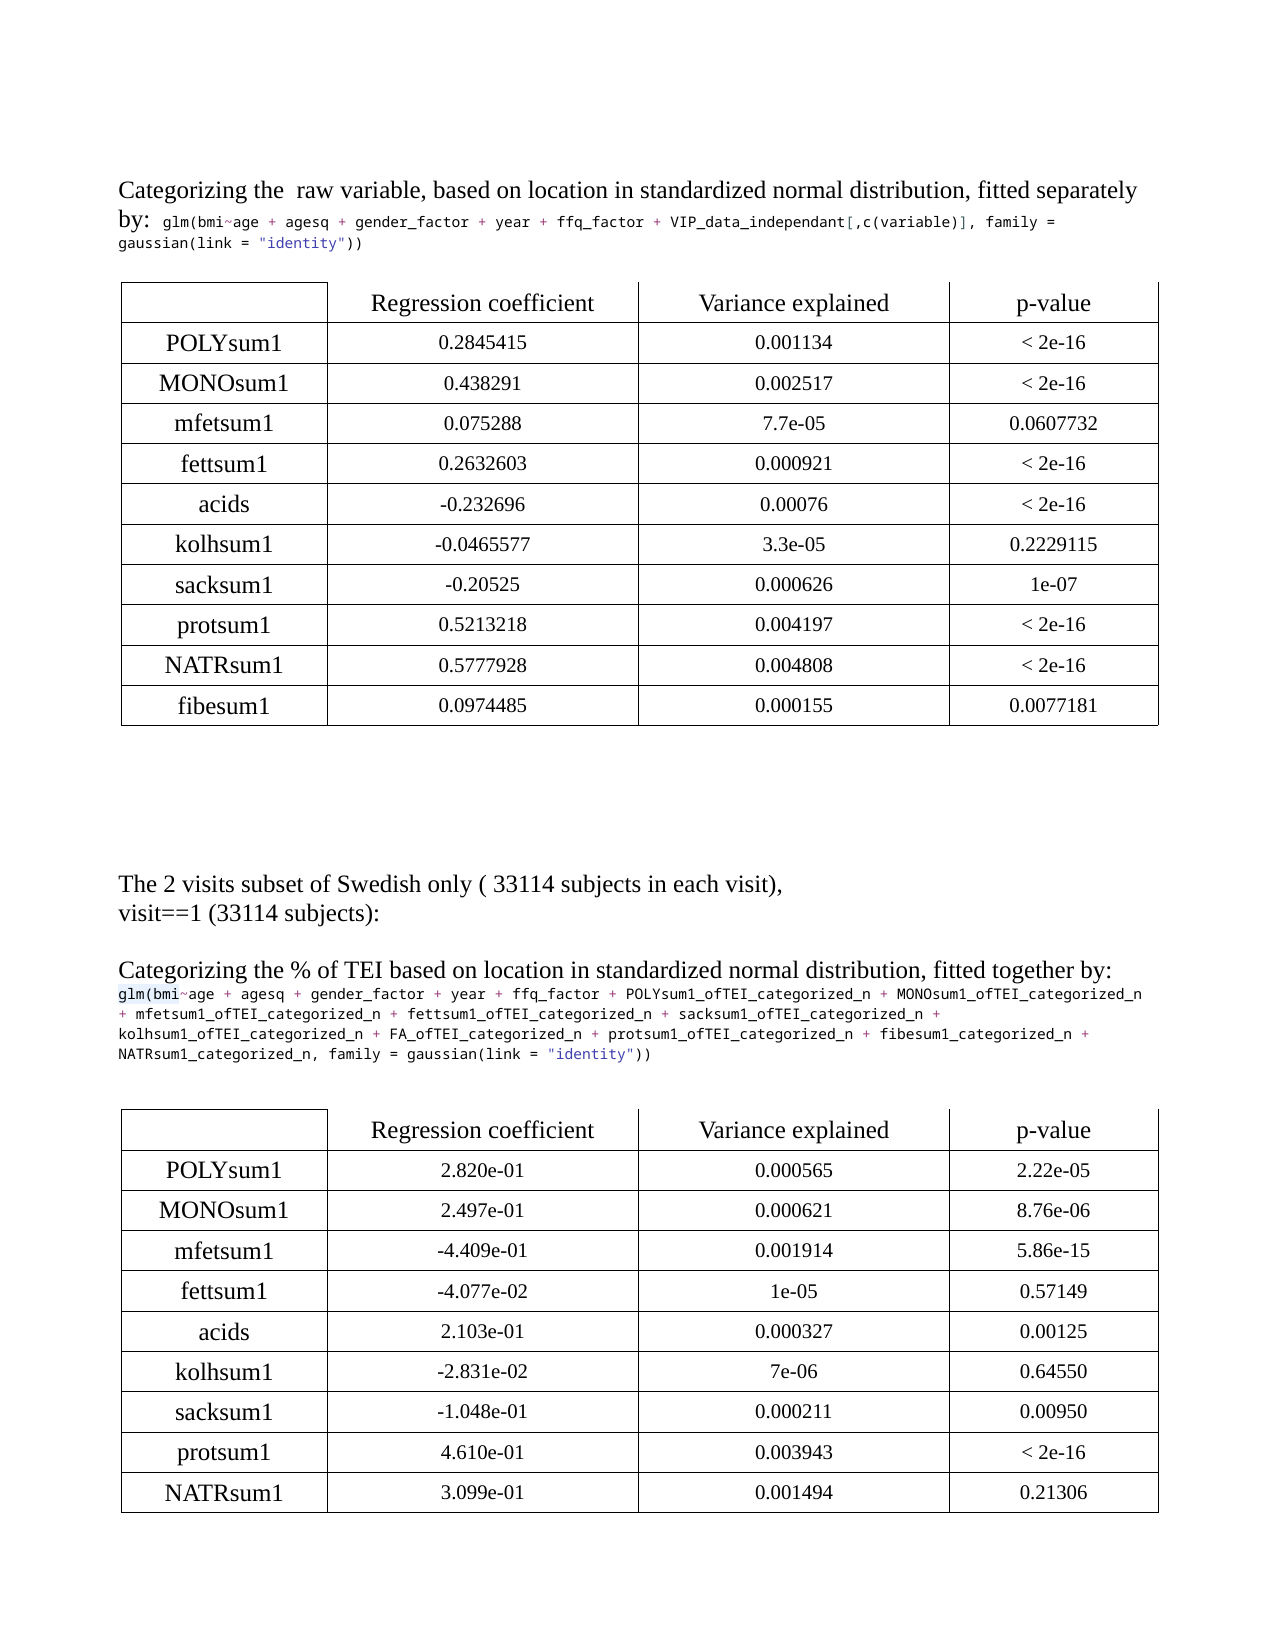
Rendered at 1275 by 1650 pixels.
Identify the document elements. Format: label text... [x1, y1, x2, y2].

table_cell -4.077e-02 [328, 1271, 638, 1311]
table_cell 0.002517 [639, 364, 949, 403]
table_cell 0.438291 [328, 364, 638, 403]
table_cell 7e-06 [639, 1352, 949, 1391]
table_cell < 2e-16 [950, 444, 1158, 483]
table_cell protsum1 [122, 1433, 327, 1472]
table_cell kolhsum1 [122, 525, 327, 564]
table_cell 0.001494 [639, 1473, 949, 1512]
table_cell < 2e-16 [950, 323, 1158, 362]
table_cell 2.22e-05 [950, 1151, 1158, 1190]
table_header [122, 283, 327, 322]
table_cell -2.831e-02 [328, 1352, 638, 1391]
table_cell 0.0607732 [950, 404, 1158, 443]
table_cell 1e-07 [950, 565, 1158, 604]
table_cell 0.5213218 [328, 605, 638, 644]
table_cell 0.00125 [950, 1312, 1158, 1351]
table_cell < 2e-16 [950, 484, 1158, 524]
table_cell NATRsum1 [122, 1473, 327, 1512]
table_cell 2.103e-01 [328, 1312, 638, 1351]
table_cell mfetsum1 [122, 1231, 327, 1270]
table_cell 0.00950 [950, 1392, 1158, 1432]
table_cell fettsum1 [122, 1271, 327, 1311]
table_cell mfetsum1 [122, 404, 327, 443]
table_cell 0.000155 [639, 686, 949, 725]
table_cell 0.000626 [639, 565, 949, 604]
table_cell NATRsum1 [122, 646, 327, 685]
table_cell 3.099e-01 [328, 1473, 638, 1512]
table_cell 0.075288 [328, 404, 638, 443]
table_header p-value [950, 1109, 1158, 1149]
table_cell 0.64550 [950, 1352, 1158, 1391]
table_cell 0.004197 [639, 605, 949, 644]
table_cell 0.001134 [639, 323, 949, 362]
table_cell 0.2632603 [328, 444, 638, 483]
table_cell < 2e-16 [950, 605, 1158, 644]
table_cell acids [122, 484, 327, 524]
table_cell 1e-05 [639, 1271, 949, 1311]
table_header p-value [950, 282, 1158, 322]
table_header Regression coefficient [328, 1109, 638, 1149]
table_cell -4.409e-01 [328, 1231, 638, 1270]
table_cell 2.820e-01 [328, 1151, 638, 1190]
table_cell MONOsum1 [122, 1191, 327, 1230]
table_cell -0.20525 [328, 565, 638, 604]
table_cell MONOsum1 [122, 364, 327, 403]
table_cell 0.5777928 [328, 646, 638, 685]
table_cell < 2e-16 [950, 364, 1158, 403]
table_cell 0.000211 [639, 1392, 949, 1432]
table_cell fibesum1 [122, 686, 327, 725]
table_cell 0.003943 [639, 1433, 949, 1472]
table_cell 0.21306 [950, 1473, 1158, 1512]
table_cell sacksum1 [122, 565, 327, 604]
table_cell 2.497e-01 [328, 1191, 638, 1230]
table_cell POLYsum1 [122, 1151, 327, 1190]
table_cell sacksum1 [122, 1392, 327, 1432]
table_cell -1.048e-01 [328, 1392, 638, 1432]
table_header Variance explained [639, 1109, 949, 1149]
table_cell -0.232696 [328, 484, 638, 524]
table_cell 0.0974485 [328, 686, 638, 725]
text Categorizing the raw variable, based on location in standardized normal distribution, fitted separately by: glm(bmi~age + agesq + gender_factor + year + ffq_factor + VIP_data_independant[,c(variable)], family = gaussian(link = "identity")) [118, 176, 1157, 253]
table_cell protsum1 [122, 605, 327, 644]
table_cell 0.000565 [639, 1151, 949, 1190]
table_cell 7.7e-05 [639, 404, 949, 443]
text The 2 visits subset of Swedish only ( 33114 subjects in each visit), [118, 869, 1157, 898]
table_cell kolhsum1 [122, 1352, 327, 1391]
table_header Regression coefficient [328, 282, 638, 322]
table_header Variance explained [639, 282, 949, 322]
table_cell 5.86e-15 [950, 1231, 1158, 1270]
table_cell acids [122, 1312, 327, 1351]
table_cell 0.000921 [639, 444, 949, 483]
table_cell 0.000327 [639, 1312, 949, 1351]
table_cell 8.76e-06 [950, 1191, 1158, 1230]
text Categorizing the % of TEI based on location in standardized normal distribution, fitted together by: glm(bmi~age + agesq + gender_factor + year + ffq_factor + POLYsum1_ofTEI_categorized_n + MONOsum1_ofTEI_categorized_n + mfetsum1_ofTEI_categorized_n + fettsum1_ofTEI_categorized_n + sacksum1_ofTEI_categorized_n + kolhsum1_ofTEI_categorized_n + FA_ofTEI_categorized_n + protsum1_ofTEI_categorized_n + fibesum1_categorized_n + NATRsum1_categorized_n, family = gaussian(link = "identity")) [118, 955, 1157, 1064]
table_cell 0.2845415 [328, 323, 638, 362]
table_cell 0.004808 [639, 646, 949, 685]
table_cell < 2e-16 [950, 646, 1158, 685]
table_cell 0.000621 [639, 1191, 949, 1230]
table_cell 0.00076 [639, 484, 949, 524]
table_cell 0.001914 [639, 1231, 949, 1270]
table_header [122, 1110, 327, 1149]
table_cell 0.2229115 [950, 525, 1158, 564]
table_cell POLYsum1 [122, 323, 327, 362]
table_cell 3.3e-05 [639, 525, 949, 564]
table_cell -0.0465577 [328, 525, 638, 564]
table_cell 0.0077181 [950, 686, 1158, 725]
table_cell 4.610e-01 [328, 1433, 638, 1472]
table_cell 0.57149 [950, 1271, 1158, 1311]
table_cell fettsum1 [122, 444, 327, 483]
table_cell < 2e-16 [950, 1433, 1158, 1472]
text visit==1 (33114 subjects): [118, 898, 1157, 927]
